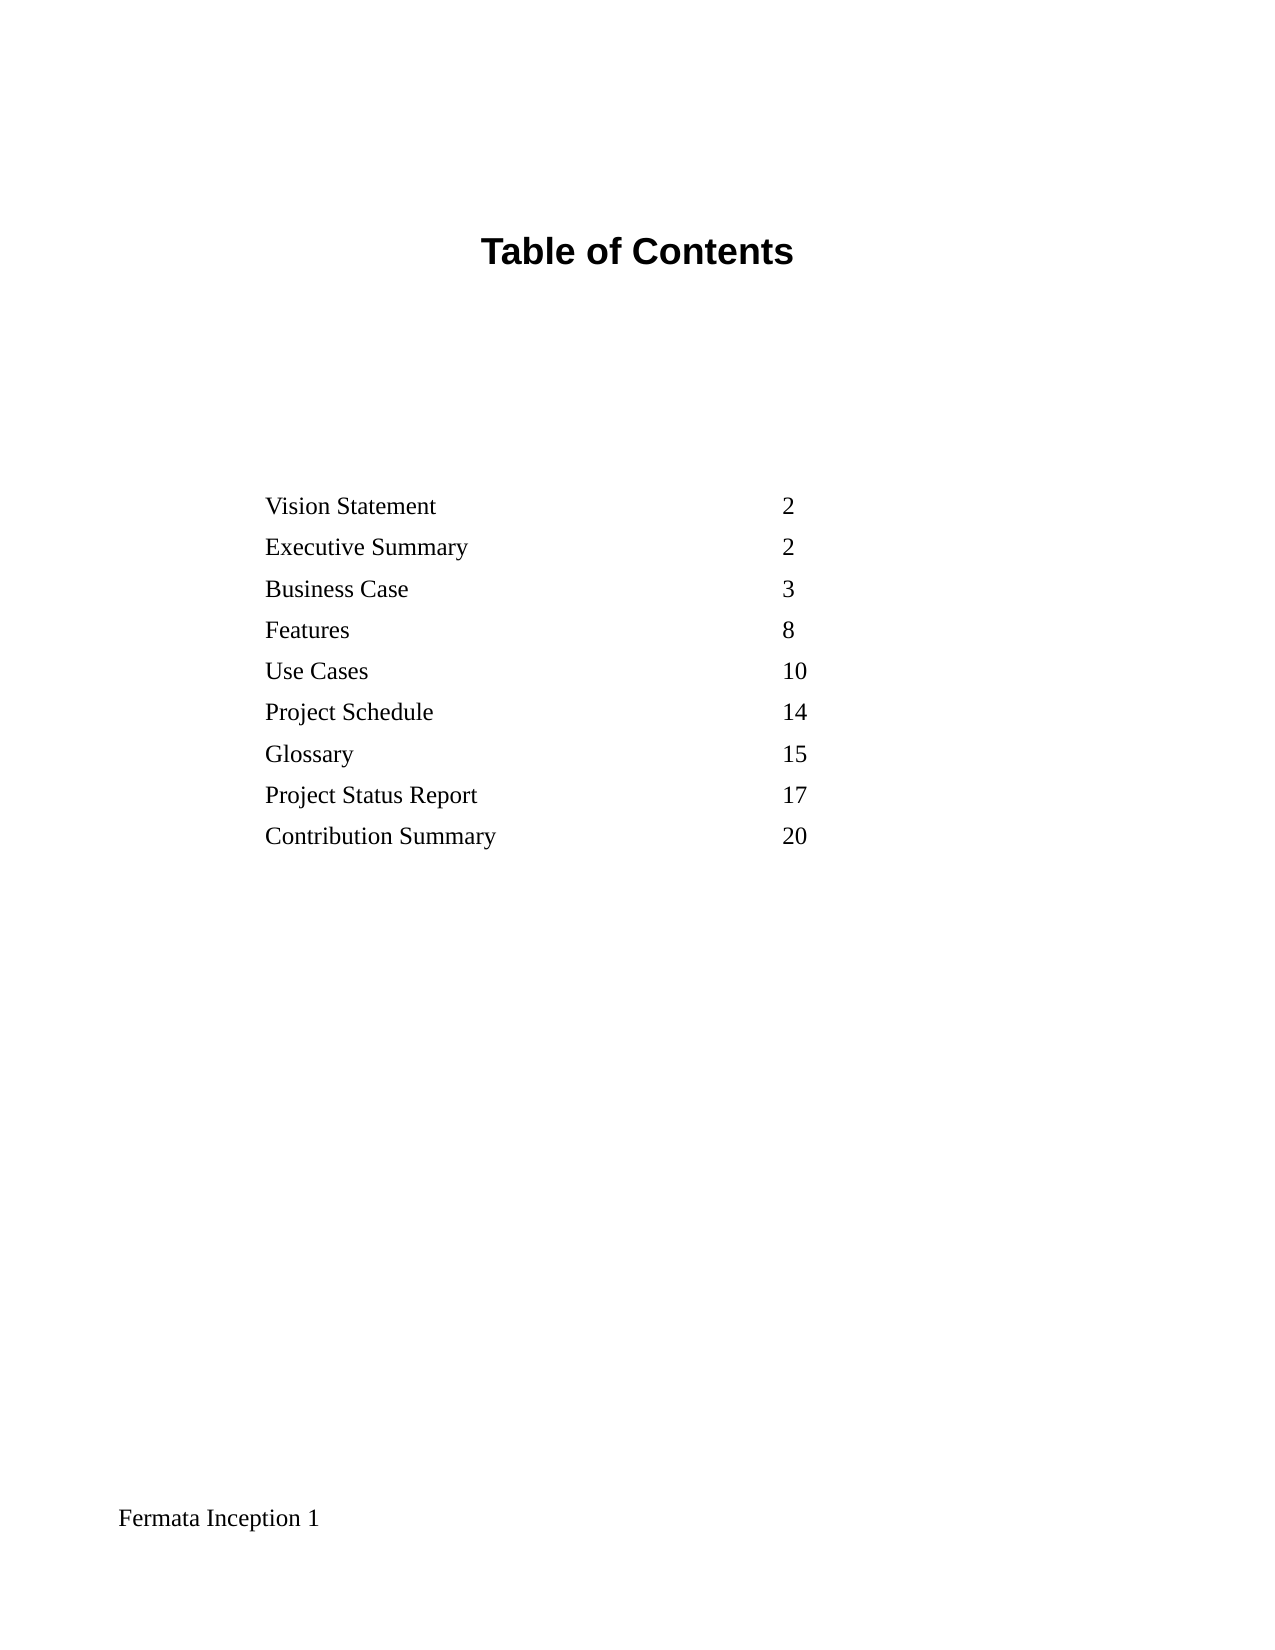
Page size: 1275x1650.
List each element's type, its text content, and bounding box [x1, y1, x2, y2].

text Table of Contents [118, 229, 1157, 272]
text Business Case 3 [265, 574, 1157, 602]
text Vision Statement 2 [265, 491, 1157, 520]
text Features 8 [265, 615, 1157, 644]
text Project Status Report 17 [265, 780, 1157, 809]
text Glossary 15 [265, 739, 1157, 767]
text Use Cases 10 [265, 656, 1157, 685]
text Contribution Summary 20 [265, 821, 1157, 850]
text Project Schedule 14 [265, 697, 1157, 726]
text Executive Summary 2 [265, 532, 1157, 561]
